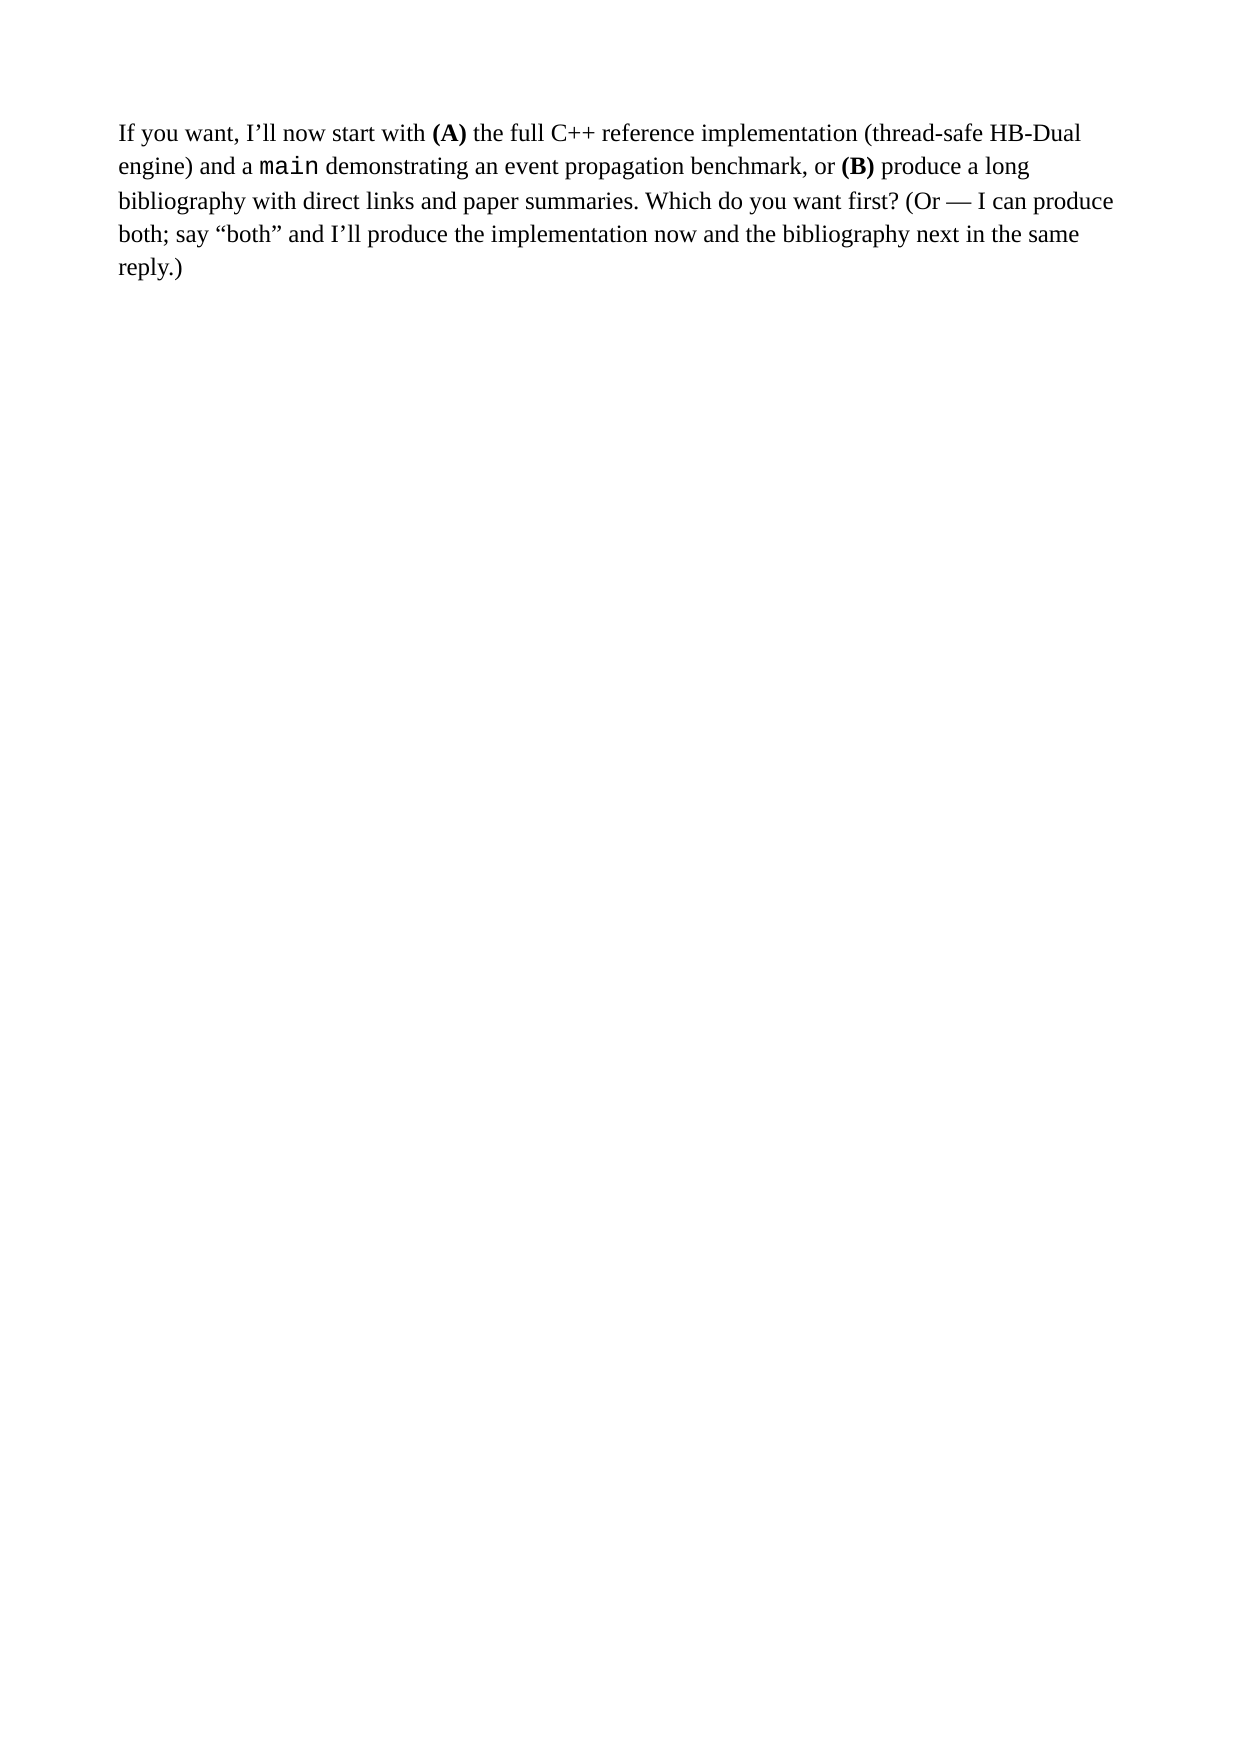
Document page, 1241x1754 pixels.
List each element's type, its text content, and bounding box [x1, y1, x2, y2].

text If you want, I’ll now start with (A) the full C++ reference implementation (thread-safe HB-Dual engine) and a main demonstrating an event propagation benchmark, or (B) produce a long bibliography with direct links and paper summaries. Which do you want first? (Or — I can produce both; say “both” and I’ll produce the implementation now and the bibliography next in the same reply.) [118, 118, 1122, 281]
